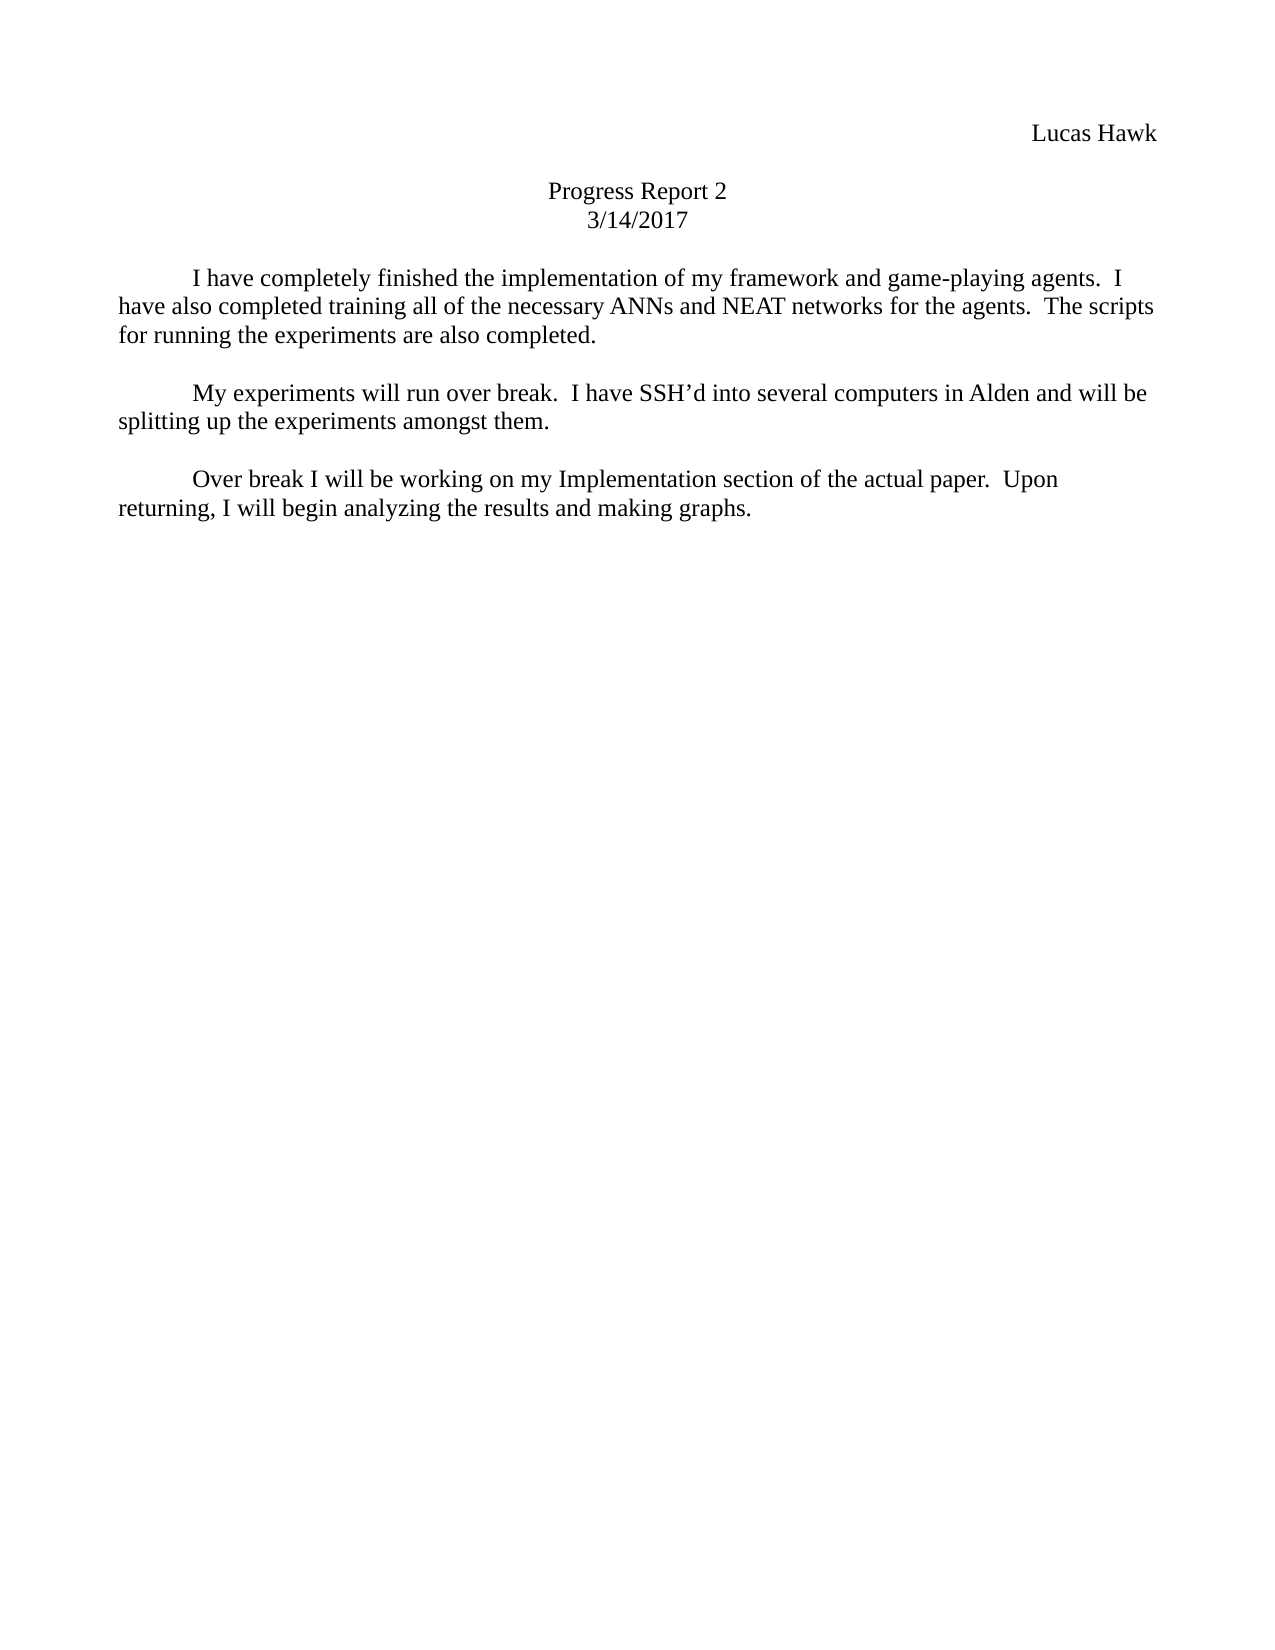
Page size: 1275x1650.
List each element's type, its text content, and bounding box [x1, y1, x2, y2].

text I have completely finished the implementation of my framework and game-playing agents. I have also completed training all of the necessary ANNs and NEAT networks for the agents. The scripts for running the experiments are also completed. [118, 263, 1157, 349]
text Progress Report 2 [118, 176, 1157, 205]
text My experiments will run over break. I have SSH’d into several computers in Alden and will be splitting up the experiments amongst them. [118, 378, 1157, 435]
text 3/14/2017 [118, 205, 1157, 234]
text Over break I will be working on my Implementation section of the actual paper. Upon returning, I will begin analyzing the results and making graphs. [118, 464, 1157, 521]
